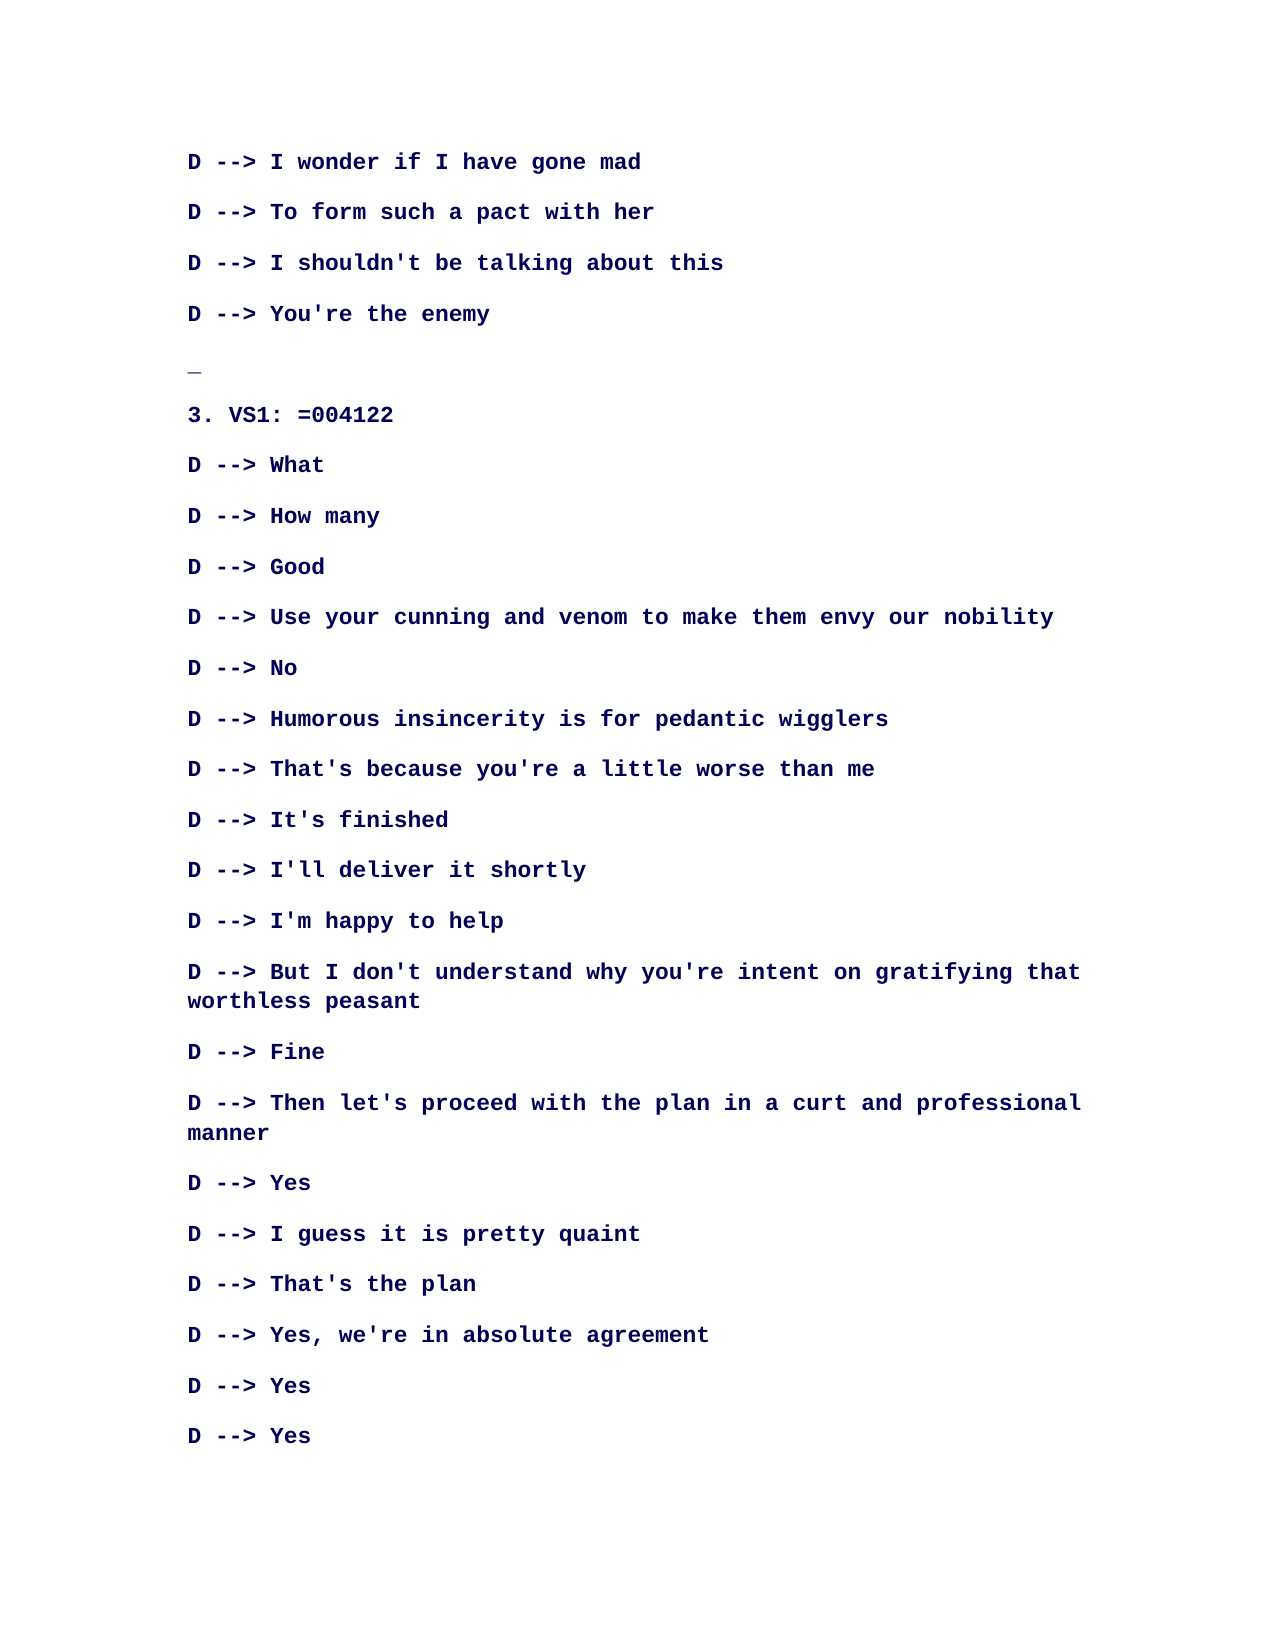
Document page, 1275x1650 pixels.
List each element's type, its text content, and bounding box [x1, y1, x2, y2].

text D --> Yes [187, 1374, 1087, 1400]
text D --> It's finished [187, 808, 1087, 834]
text D --> Yes [187, 1171, 1087, 1197]
text D --> I wonder if I have gone mad [187, 150, 1087, 176]
text D --> Use your cunning and venom to make them envy our nobility [187, 606, 1087, 632]
text D --> How many [187, 504, 1087, 530]
text D --> That's because you're a little worse than me [187, 757, 1087, 783]
text D --> Good [187, 555, 1087, 581]
text D --> I shouldn't be talking about this [187, 251, 1087, 277]
text D --> What [187, 454, 1087, 480]
text D --> I'm happy to help [187, 909, 1087, 935]
text D --> Humorous insincerity is for pedantic wigglers [187, 707, 1087, 733]
text D --> Fine [187, 1040, 1087, 1066]
text _ [187, 352, 1087, 378]
text 3. VS1: =004122 [187, 403, 1087, 429]
text D --> Yes, we're in absolute agreement [187, 1323, 1087, 1349]
text D --> You're the enemy [187, 302, 1087, 328]
text D --> No [187, 656, 1087, 682]
text D --> Yes [187, 1424, 1087, 1451]
text D --> To form such a pact with her [187, 201, 1087, 227]
text D --> Then let's proceed with the plan in a curt and professional manner [187, 1091, 1087, 1147]
text D --> That's the plan [187, 1273, 1087, 1299]
text D --> I'll deliver it shortly [187, 859, 1087, 885]
text D --> I guess it is pretty quaint [187, 1222, 1087, 1248]
text D --> But I don't understand why you're intent on gratifying that worthless peasant [187, 960, 1087, 1016]
